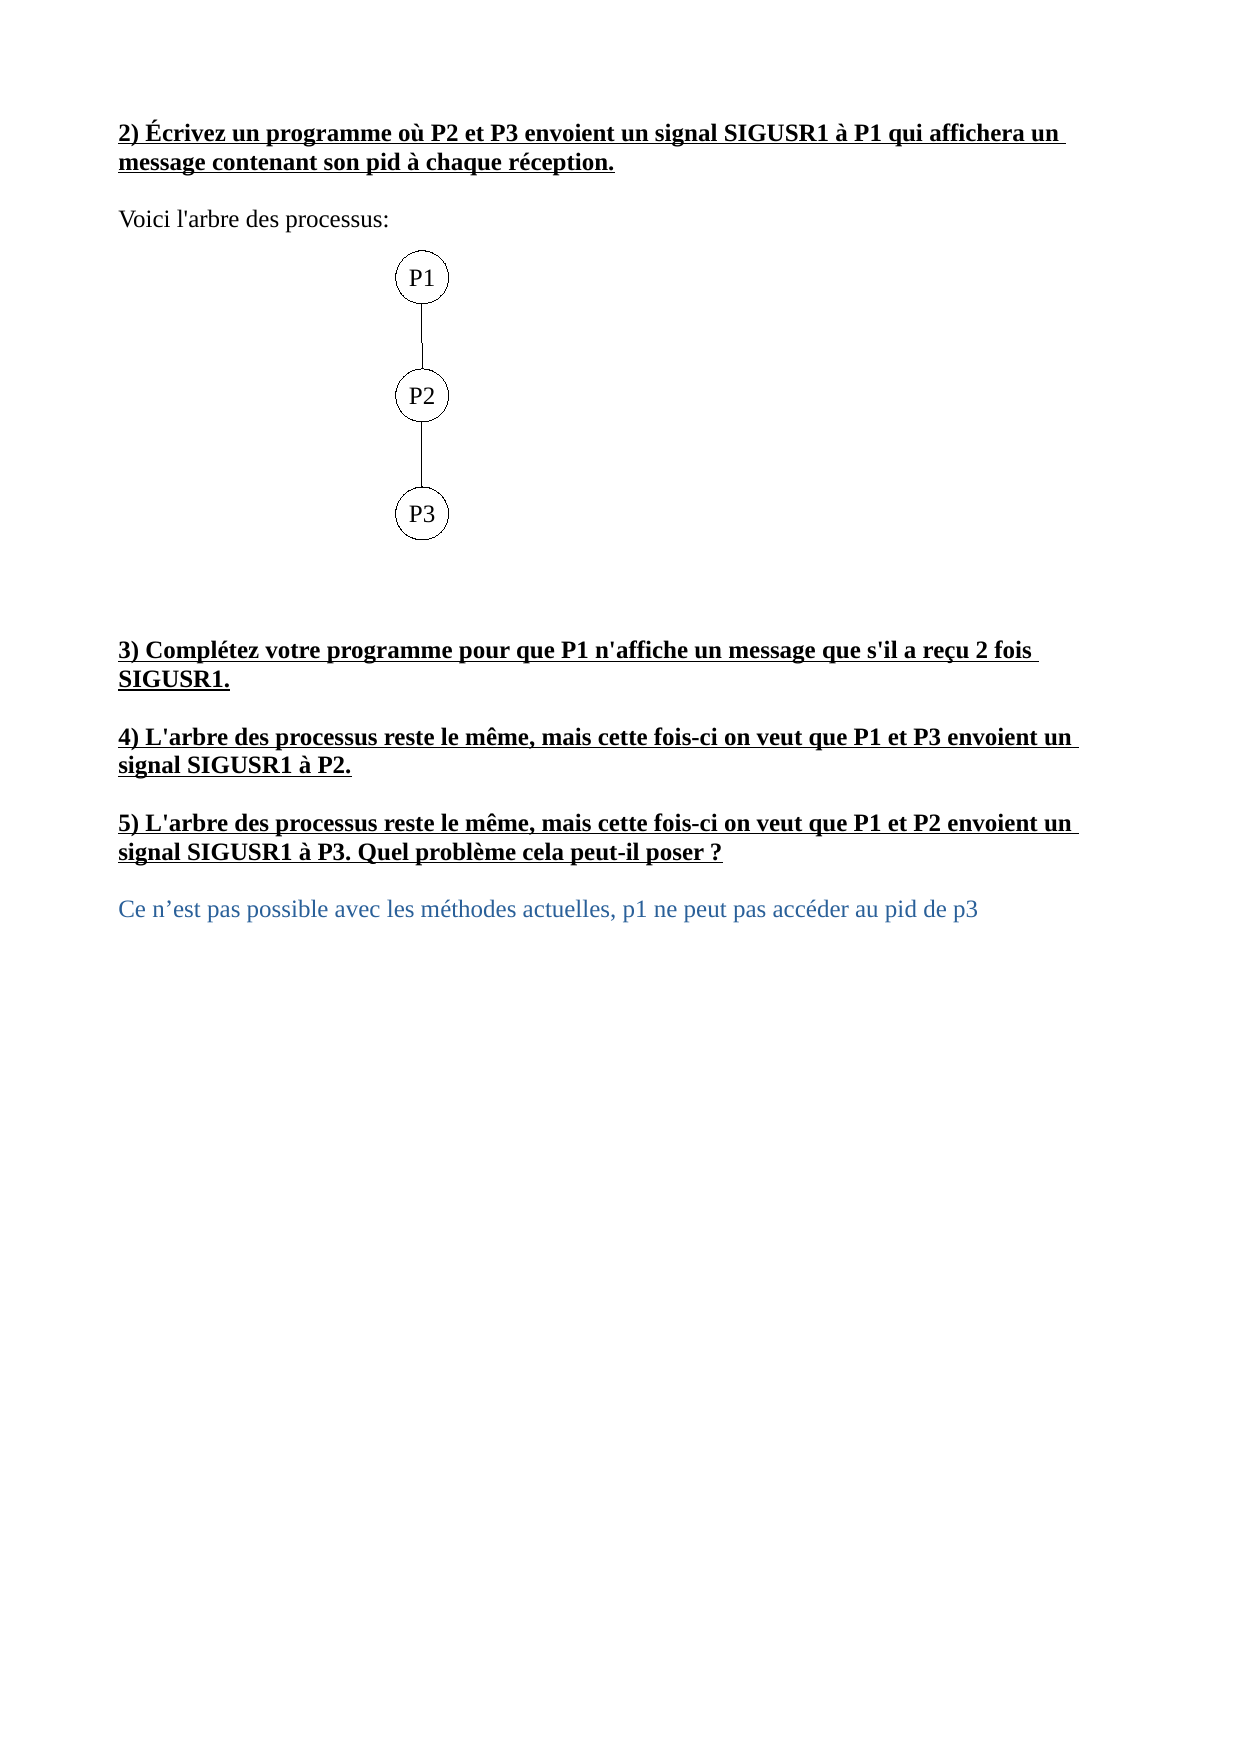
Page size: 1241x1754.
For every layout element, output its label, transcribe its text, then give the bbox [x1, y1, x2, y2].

text 5) L'arbre des processus reste le même, mais cette fois-ci on veut que P1 et P2 envoient un signal SIGUSR1 à P3. Quel problème cela peut-il poser ? [118, 808, 1122, 866]
text 3) Complétez votre programme pour que P1 n'affiche un message que s'il a reçu 2 fois SIGUSR1. [118, 636, 1122, 693]
text Ce n’est pas possible avec les méthodes actuelles, p1 ne peut pas accéder au pid de p3 [118, 894, 1122, 923]
text Voici l'arbre des processus: [118, 204, 1122, 233]
text 4) L'arbre des processus reste le même, mais cette fois-ci on veut que P1 et P3 envoient un signal SIGUSR1 à P2. [118, 722, 1122, 779]
text 2) Écrivez un programme où P2 et P3 envoient un signal SIGUSR1 à P1 qui affichera un message contenant son pid à chaque réception. [118, 118, 1122, 176]
